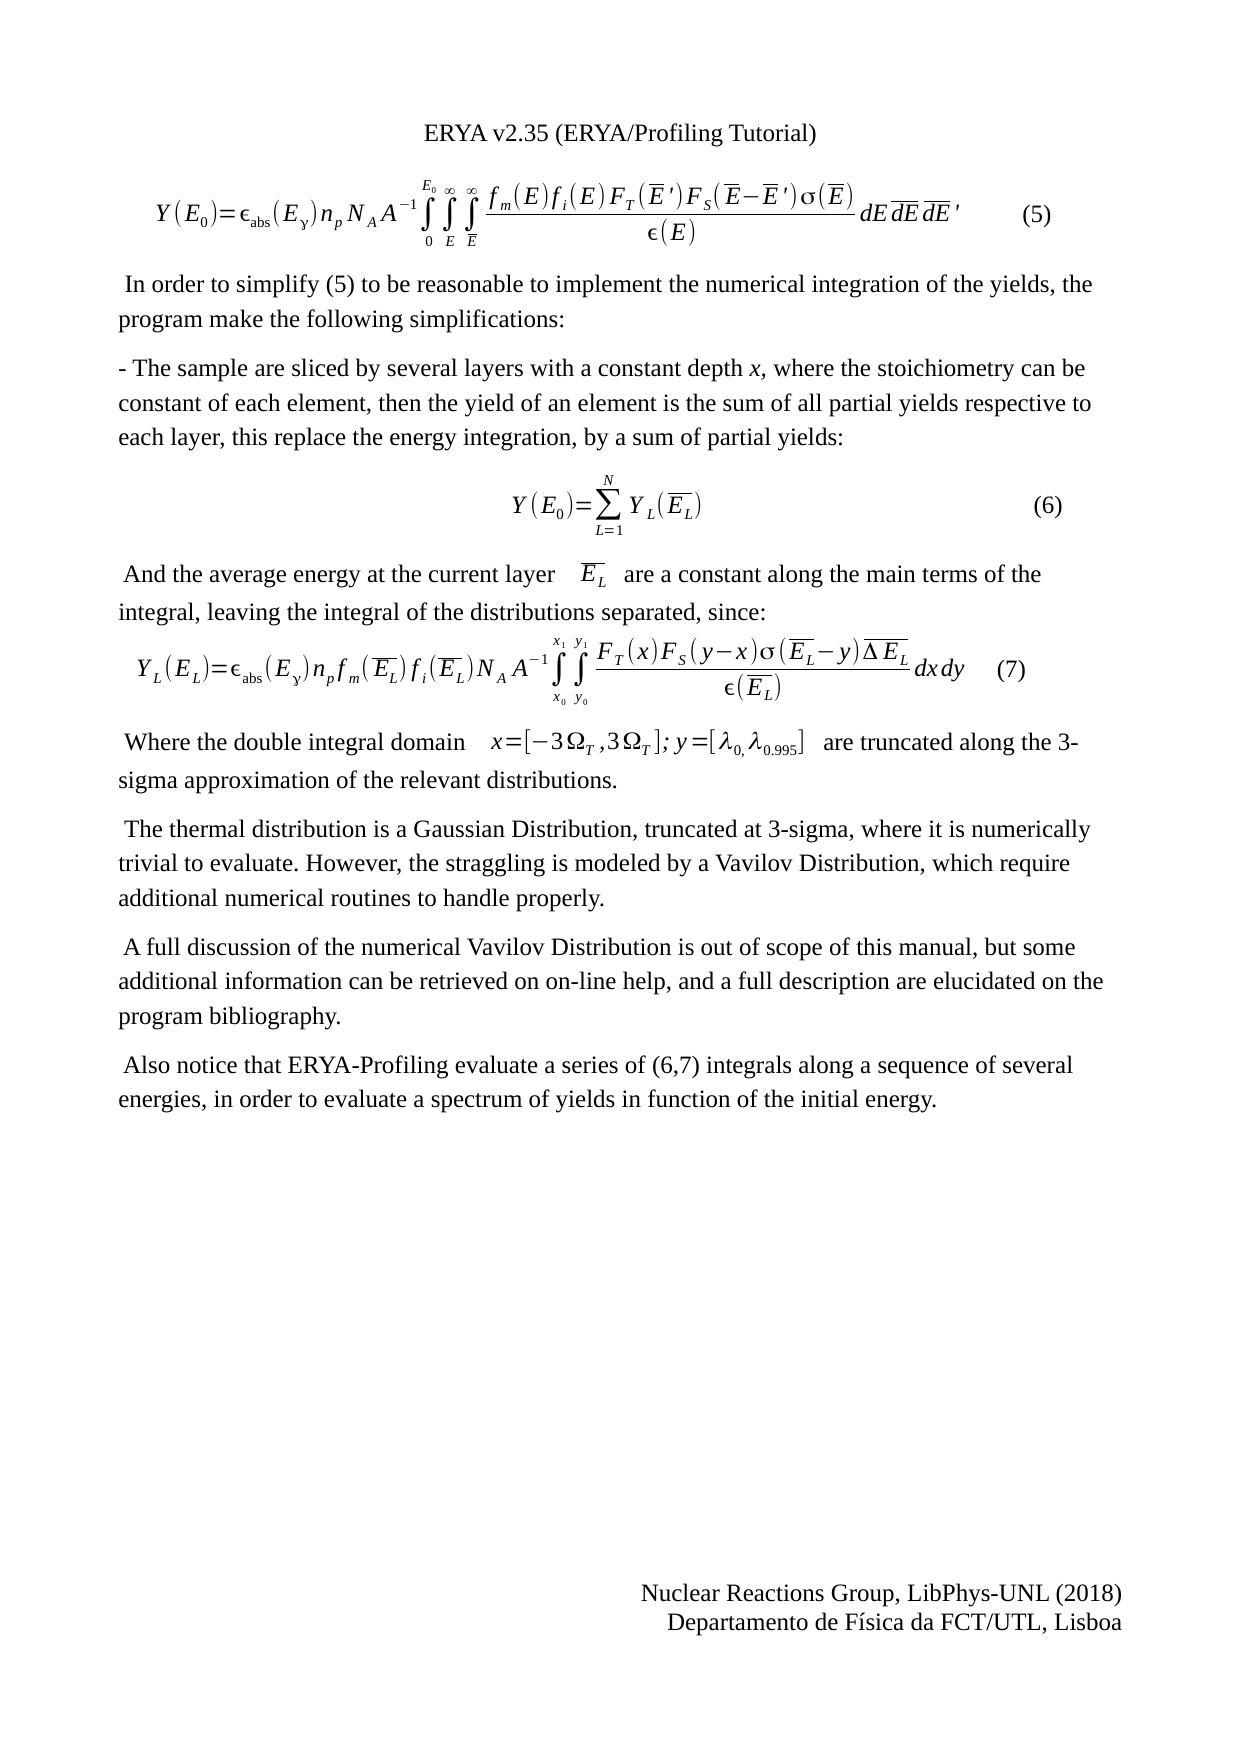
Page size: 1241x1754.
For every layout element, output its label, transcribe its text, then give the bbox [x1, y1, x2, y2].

text And the average energy at the current layer are a constant along the main terms of the integral, leaving the integral of the distributions separated, since: (7) [118, 559, 1122, 706]
text (5) [118, 176, 1122, 249]
text - The sample are sliced by several layers with a constant depth x, where the stoichiometry can be constant of each element, then the yield of an element is the sum of all partial yields respective to each layer, this replace the energy integration, by a sum of partial yields: [118, 353, 1122, 451]
text A full discussion of the numerical Vavilov Distribution is out of scope of this manual, but some additional information can be retrieved on on-line help, and a full description are elucidated on the program bibliography. [118, 932, 1122, 1030]
text (6) [118, 471, 1122, 538]
text Where the double integral domain are truncated along the 3-sigma approximation of the relevant distributions. [118, 727, 1122, 794]
text The thermal distribution is a Gaussian Distribution, truncated at 3-sigma, where it is numerically trivial to evaluate. However, the straggling is modeled by a Vavilov Distribution, which require additional numerical routines to handle properly. [118, 814, 1122, 912]
text In order to simplify (5) to be reasonable to implement the numerical integration of the yields, the program make the following simplifications: [118, 269, 1122, 333]
text Also notice that ERYA-Profiling evaluate a series of (6,7) integrals along a sequence of several energies, in order to evaluate a spectrum of yields in function of the initial energy. [118, 1050, 1122, 1113]
